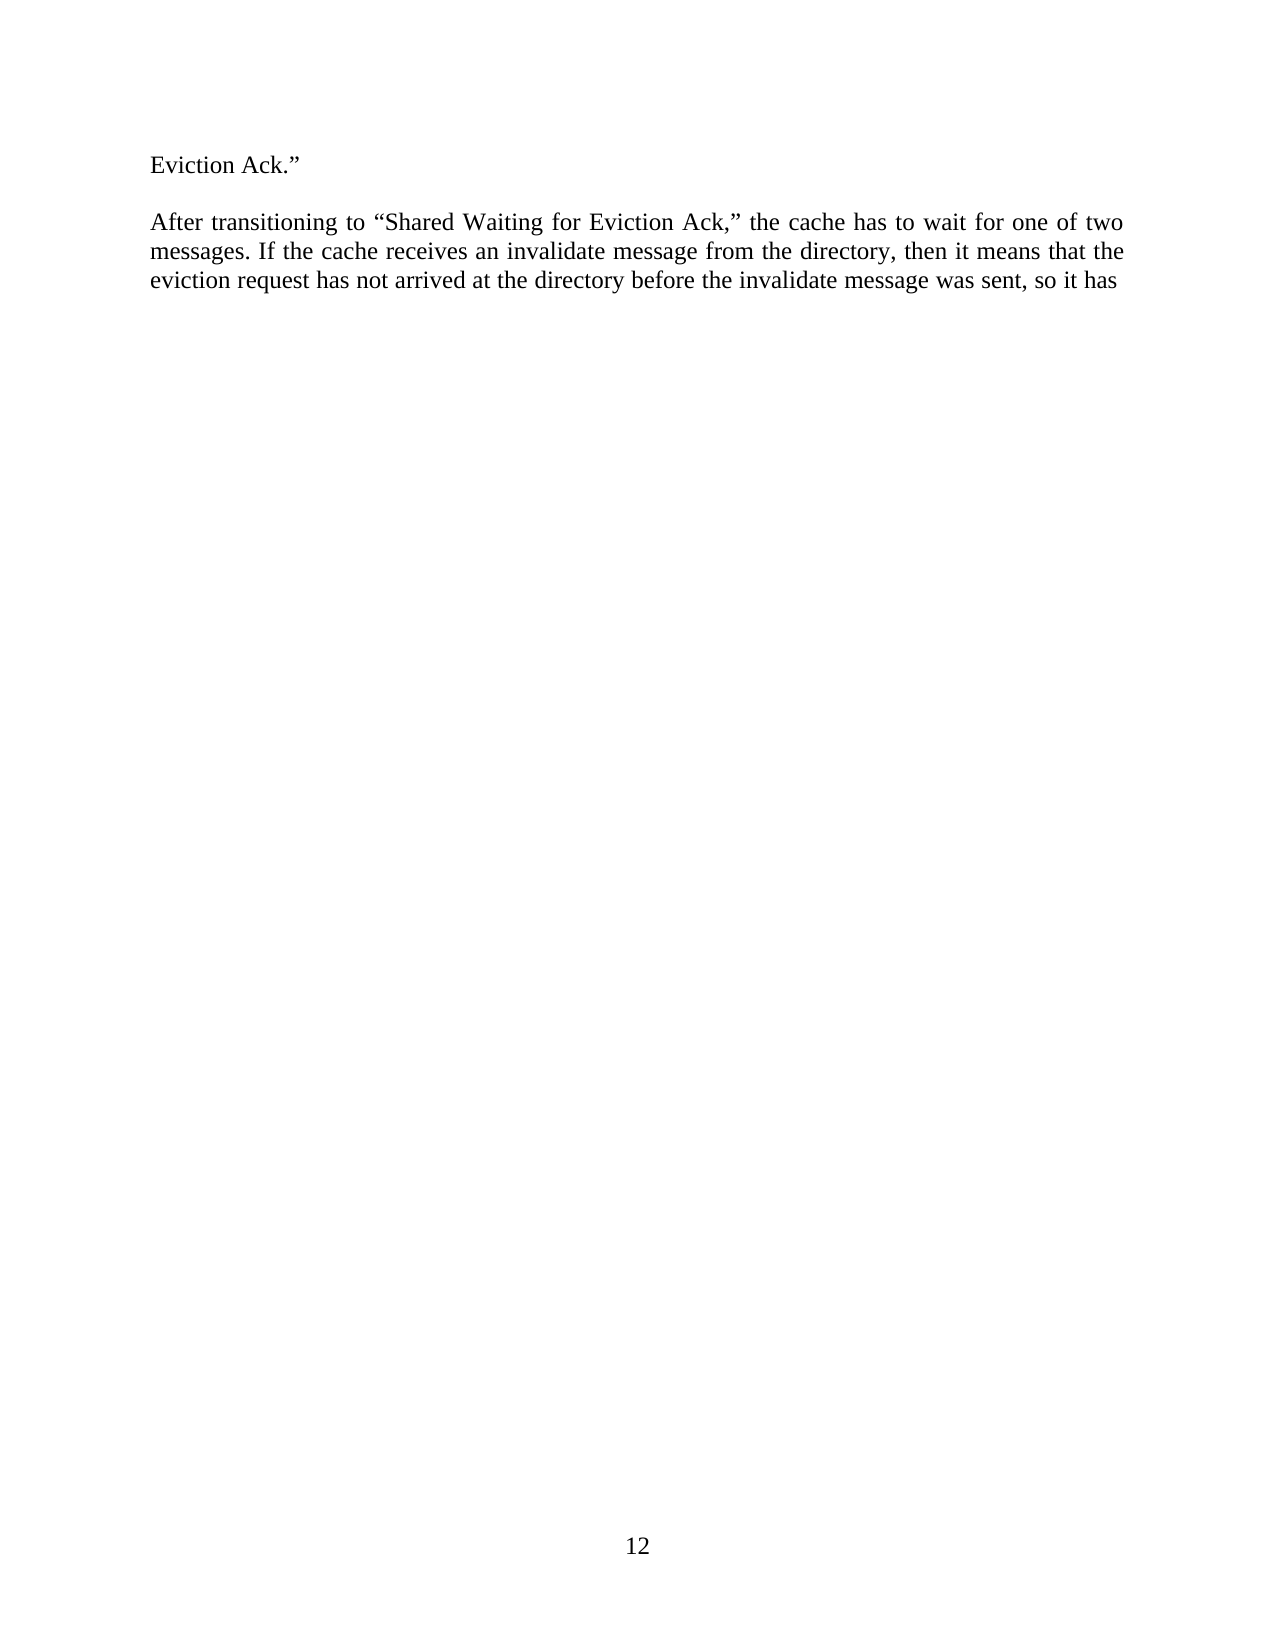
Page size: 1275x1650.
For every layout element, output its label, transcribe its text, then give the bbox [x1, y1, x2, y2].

text After transitioning to “Shared Waiting for Eviction Ack,” the cache has to wait for one of two messages. If the cache receives an invalidate message from the directory, then it means that the eviction request has not arrived at the directory before the invalidate message was sent, so it has [150, 207, 1125, 294]
text Eviction Ack.” [150, 150, 1125, 179]
